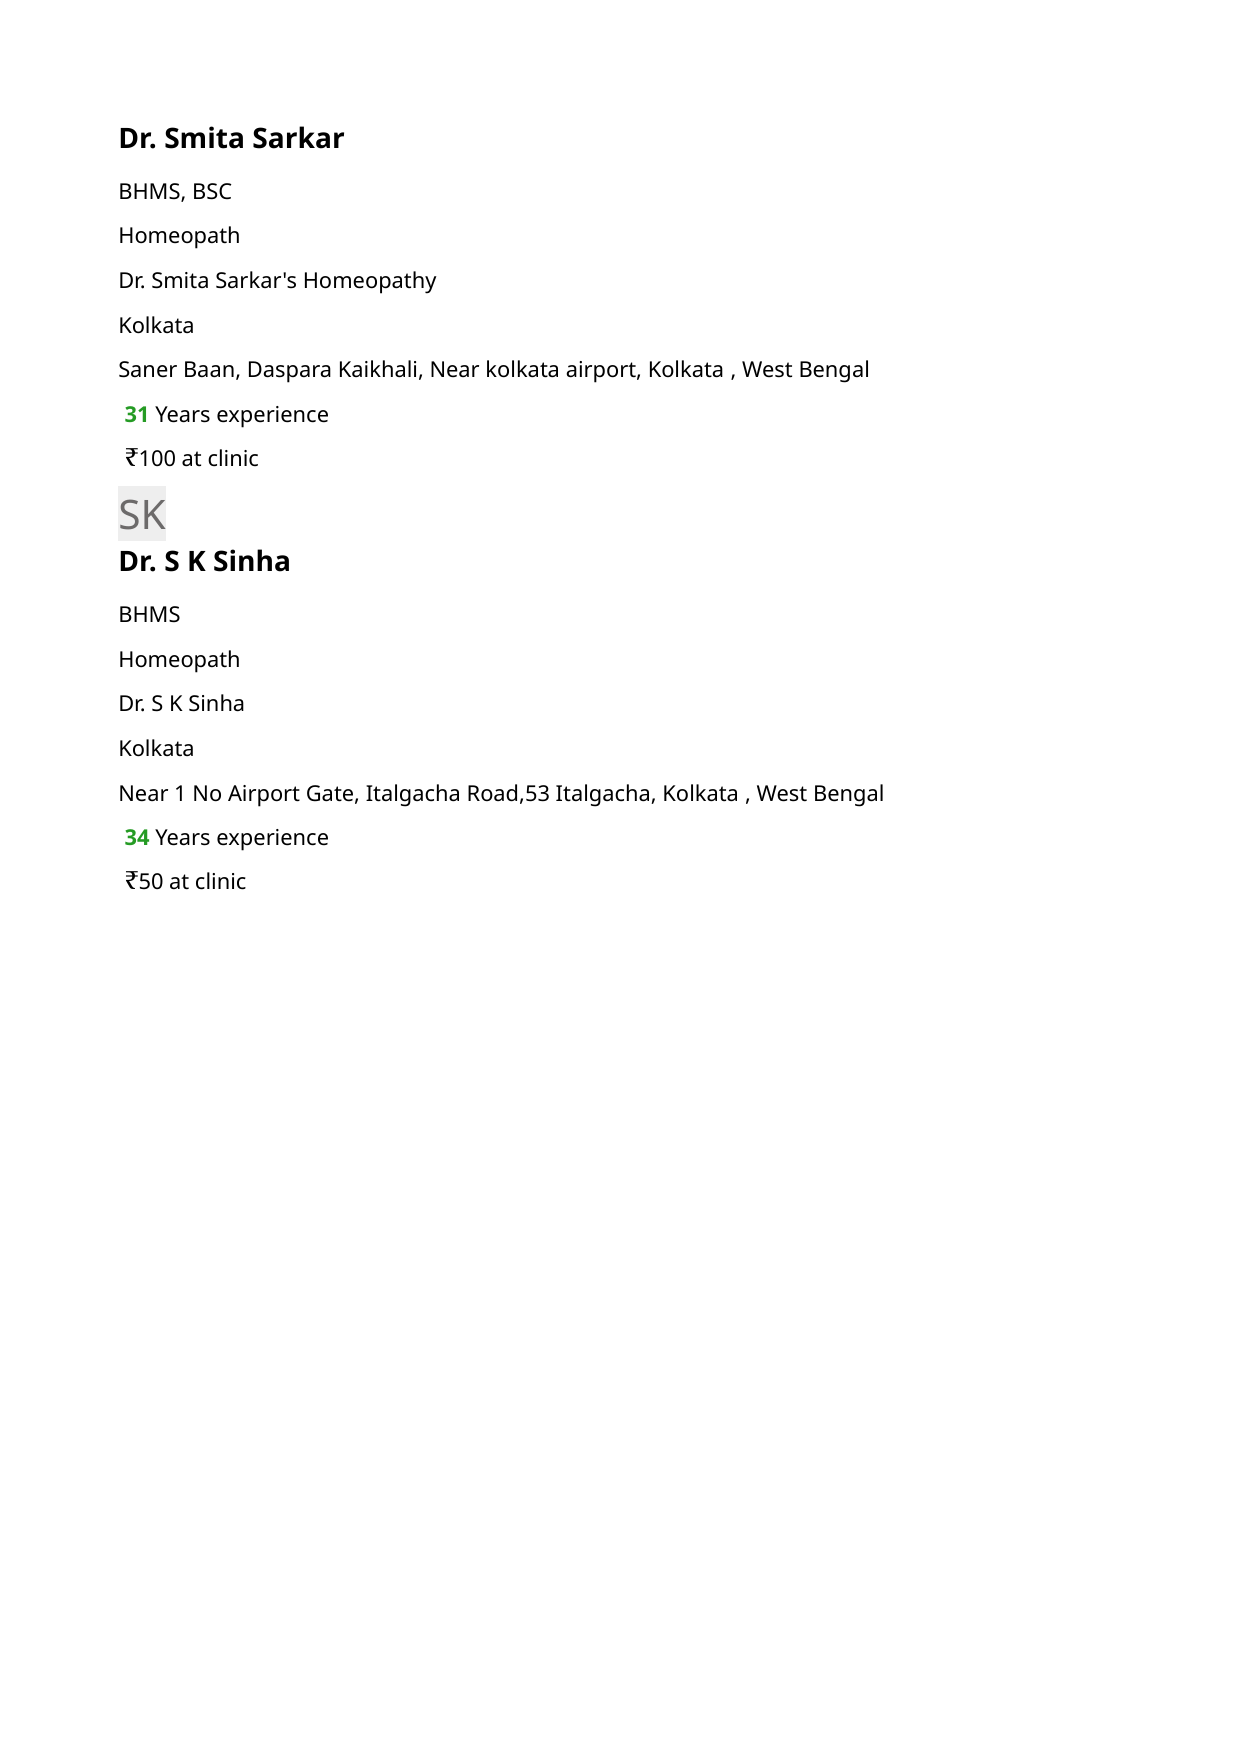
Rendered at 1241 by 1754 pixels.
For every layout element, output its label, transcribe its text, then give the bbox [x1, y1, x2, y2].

text ₹100 at clinic [118, 443, 1122, 472]
text Homeopath [118, 220, 1122, 250]
text Dr. S K Sinha [118, 688, 1122, 718]
text BHMS, BSC [118, 176, 1122, 205]
text Near 1 No Airport Gate, Italgacha Road,53 Italgacha, Kolkata , West Bengal [118, 778, 1122, 807]
text 31 Years experience [118, 399, 1122, 429]
text 34 Years experience [118, 822, 1122, 852]
text Kolkata [118, 733, 1122, 763]
text Dr. Smita Sarkar's Homeopathy [118, 265, 1122, 295]
text Kolkata [118, 310, 1122, 339]
text Saner Baan, Daspara Kaikhali, Near kolkata airport, Kolkata , West Bengal [118, 354, 1122, 384]
text ₹50 at clinic [118, 866, 1122, 896]
text SK [118, 486, 1122, 541]
subtitle Dr. Smita Sarkar [118, 118, 1122, 156]
text BHMS [118, 599, 1122, 629]
subtitle Dr. S K Sinha [118, 541, 1122, 580]
text Homeopath [118, 644, 1122, 673]
